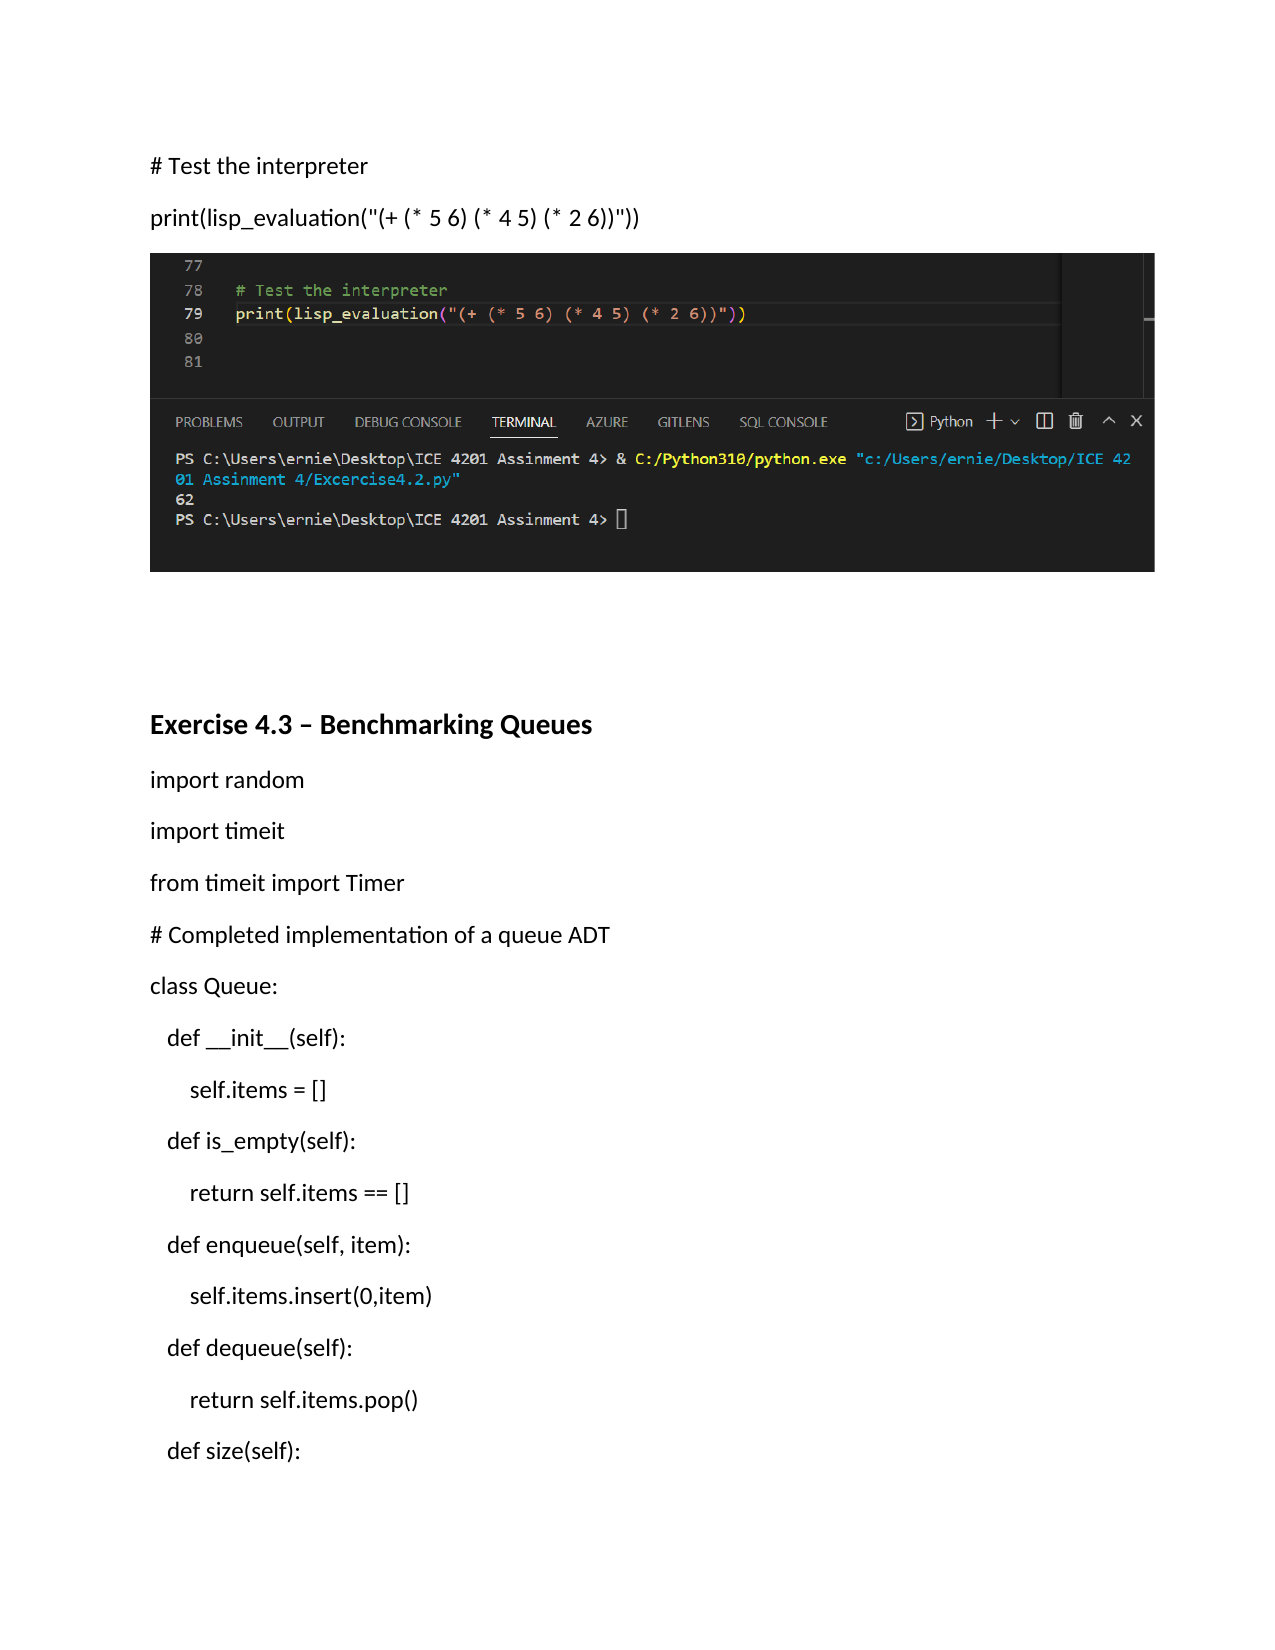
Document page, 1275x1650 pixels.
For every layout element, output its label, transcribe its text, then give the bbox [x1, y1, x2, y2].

text self.items = [] [150, 1074, 1125, 1104]
text from timeit import Timer [150, 867, 1125, 898]
text def is_empty(self): [150, 1125, 1125, 1156]
picture [150, 253, 1155, 572]
text class Queue: [150, 970, 1125, 1001]
text def dequeue(self): [150, 1332, 1125, 1363]
text def enqueue(self, item): [150, 1229, 1125, 1259]
text import random [150, 764, 1125, 794]
text return self.items == [] [150, 1177, 1125, 1208]
text print(lisp_evaluation("(+ (* 5 6) (* 4 5) (* 2 6))")) [150, 202, 1125, 232]
text return self.items.pop() [150, 1384, 1125, 1414]
text Exercise 4.3 – Benchmarking Queues [150, 706, 1125, 742]
text self.items.insert(0,item) [150, 1280, 1125, 1311]
text def size(self): [150, 1435, 1125, 1466]
text # Completed implementation of a queue ADT [150, 919, 1125, 949]
text import timeit [150, 815, 1125, 846]
text # Test the interpreter [150, 150, 1125, 181]
text def __init__(self): [150, 1022, 1125, 1053]
